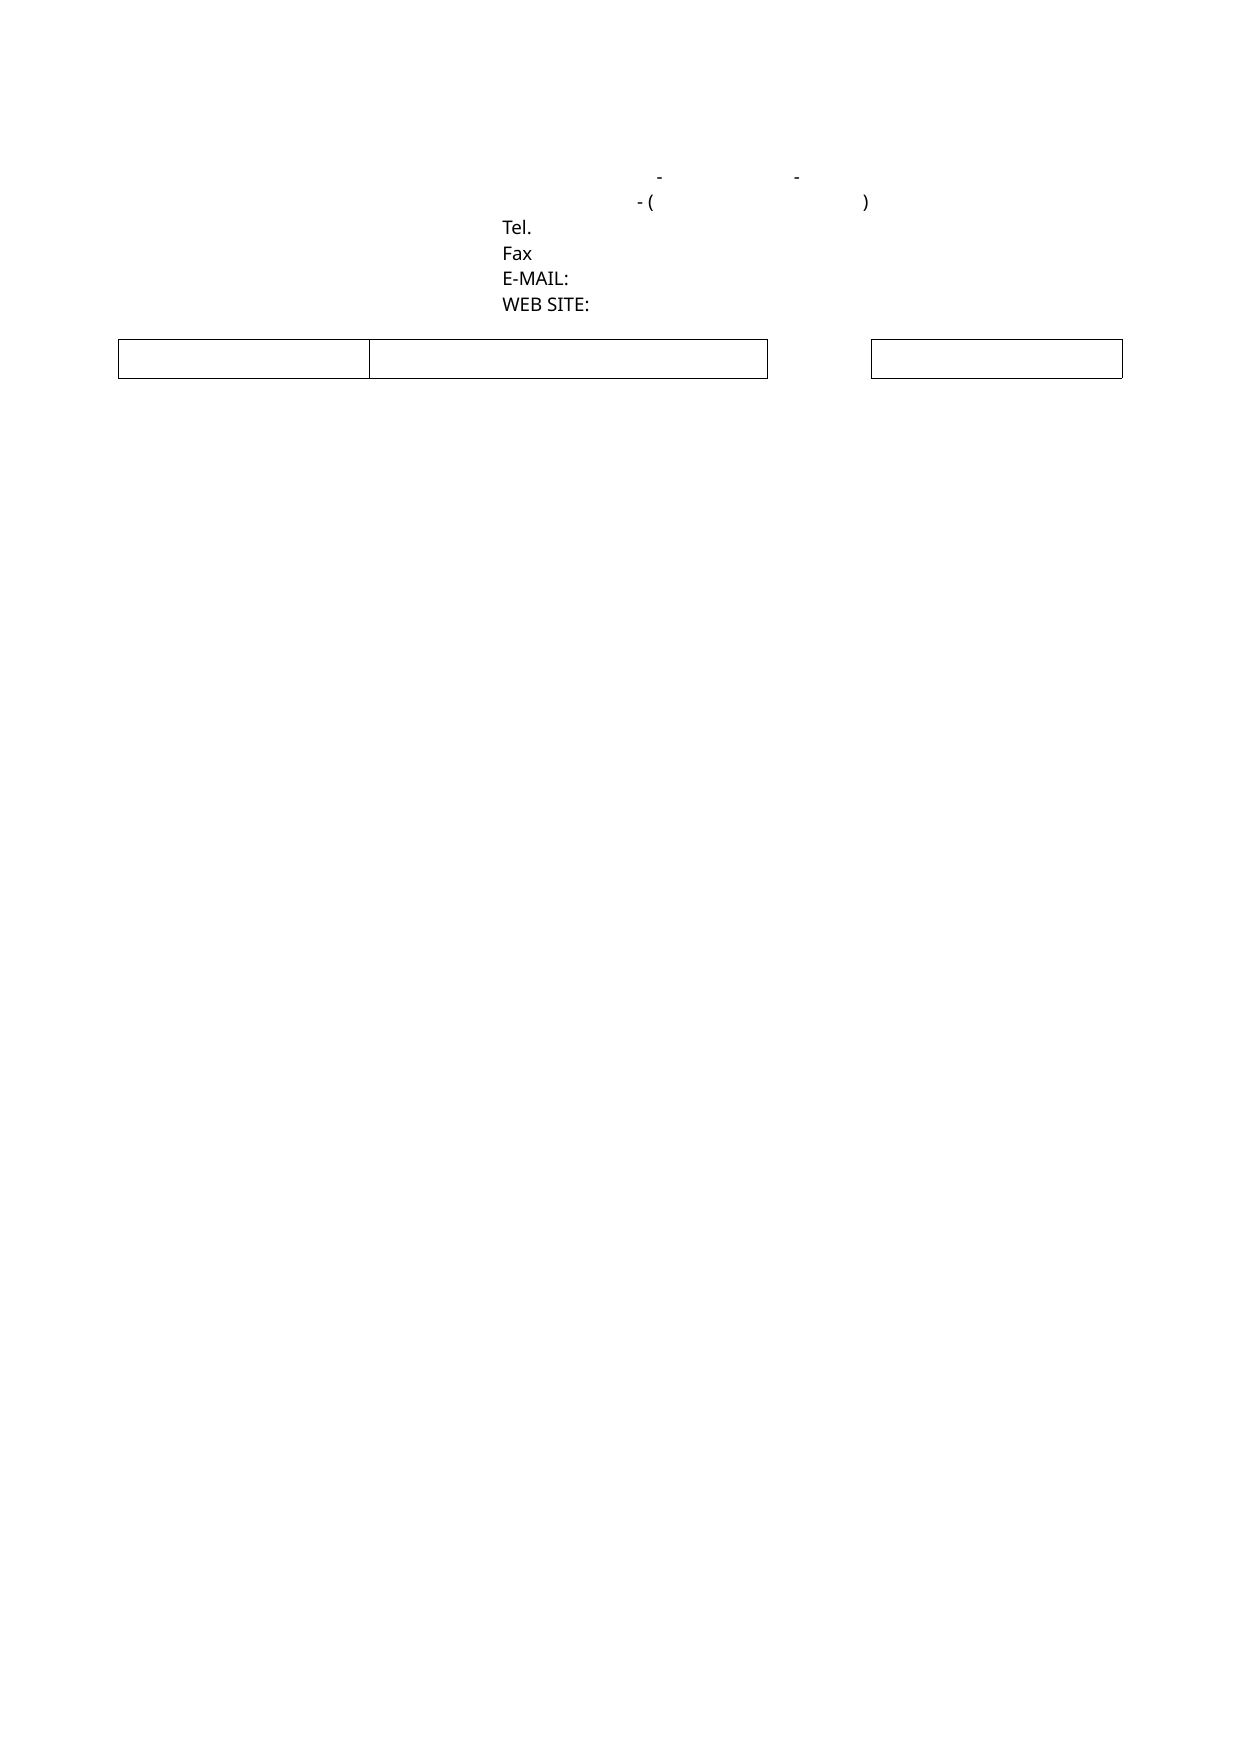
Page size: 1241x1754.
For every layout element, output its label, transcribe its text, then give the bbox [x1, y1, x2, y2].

table_cell [370, 340, 767, 377]
table_cell [768, 339, 871, 377]
table_cell TOTALE <o.currency_id.name or ''> <formatLang(o.amount_total, digits=get_digits(dp='Account'))> [872, 340, 1122, 377]
table_cell [119, 340, 369, 377]
